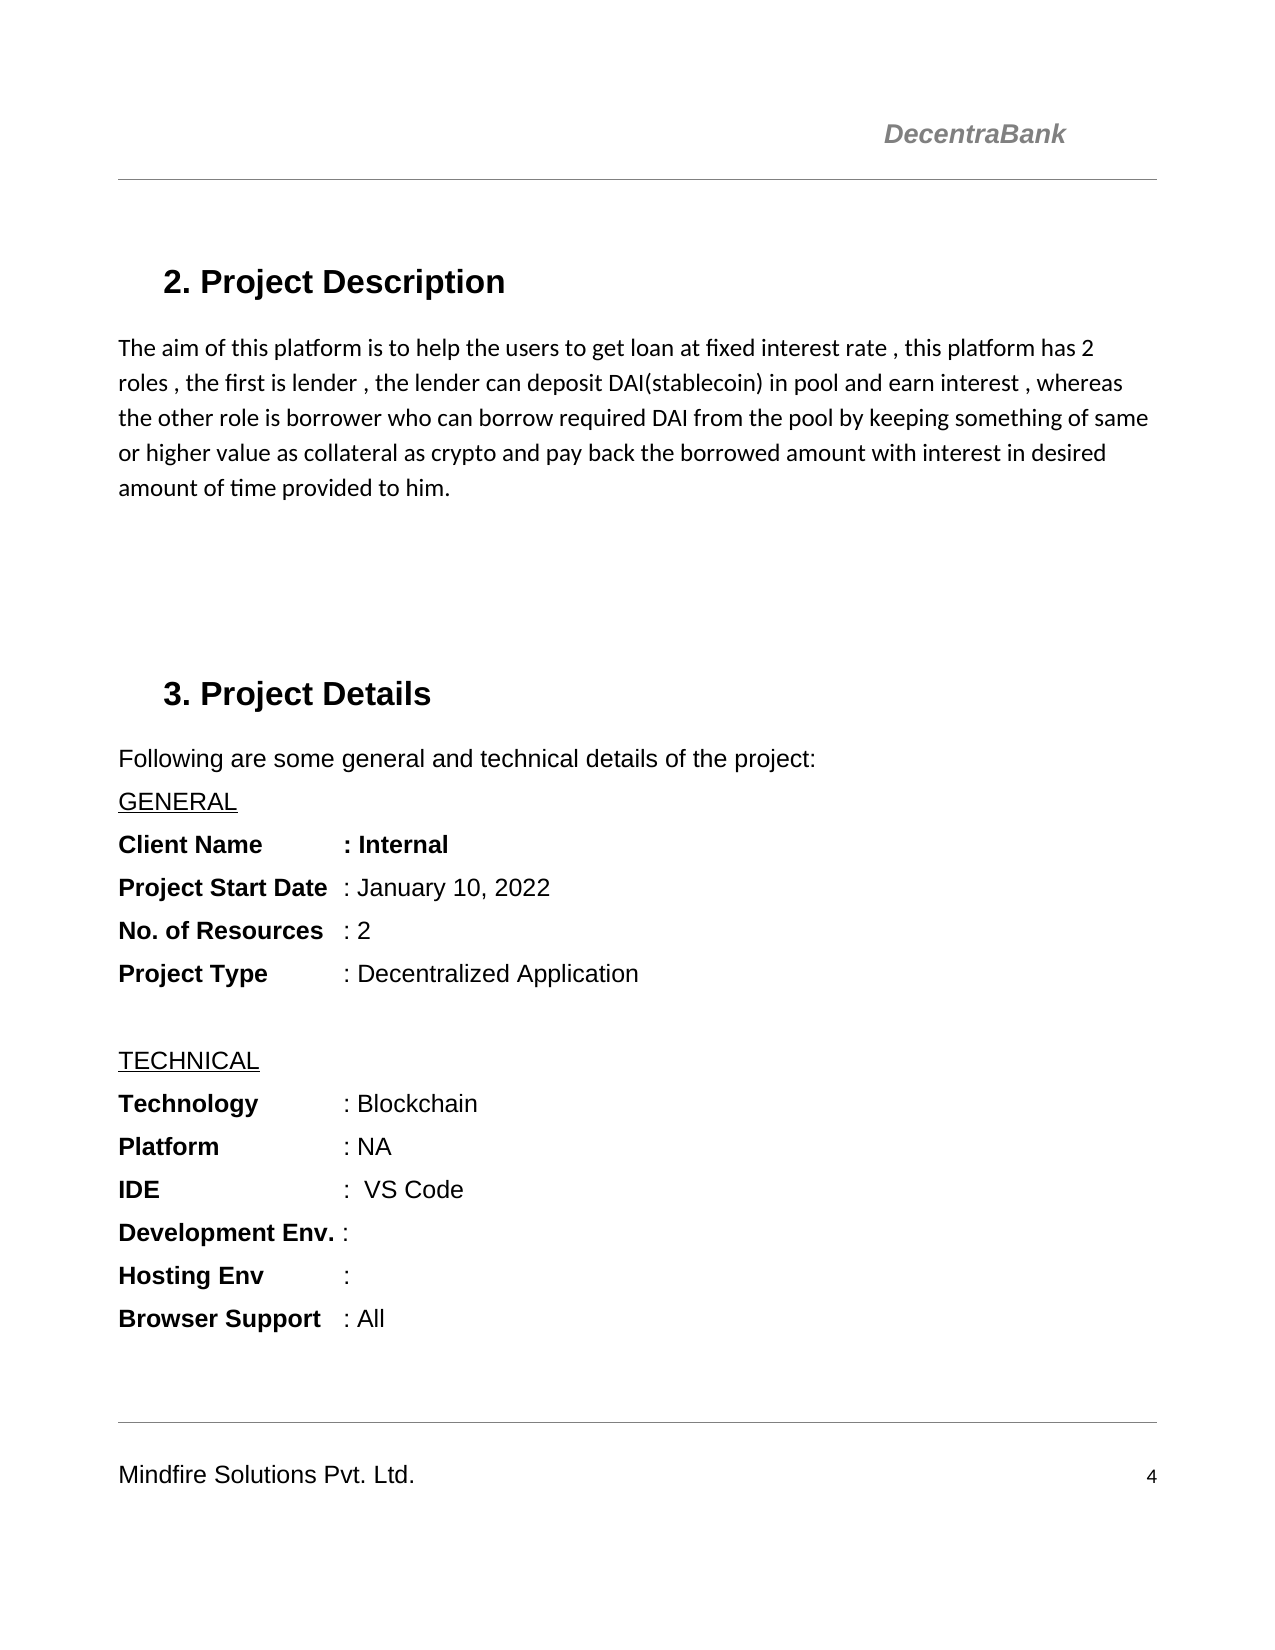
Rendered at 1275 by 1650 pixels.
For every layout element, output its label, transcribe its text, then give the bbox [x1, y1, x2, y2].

subtitle 2. Project Description [118, 262, 1157, 300]
text TECHNICAL [118, 1046, 1157, 1074]
text Project Type : Decentralized Application [118, 959, 1157, 988]
subtitle 3. Project Details [118, 674, 1157, 712]
text Following are some general and technical details of the project: [118, 744, 1157, 772]
text The aim of this platform is to help the users to get loan at fixed interest rate , this platform has 2 roles , the first is lender , the lender can deposit DAI(stablecoin) in pool and earn interest , whereas the other role is borrower who can borrow required DAI from the pool by keeping something of same or higher value as collateral as crypto and pay back the borrowed amount with interest in desired amount of time provided to him. [118, 332, 1157, 502]
text No. of Resources : 2 [118, 916, 1157, 945]
text Development Env. : [118, 1218, 1157, 1247]
text GENERAL [118, 787, 1157, 816]
text Platform : NA [118, 1132, 1157, 1161]
text Client Name : Internal [118, 830, 1157, 859]
text Hosting Env : [118, 1261, 1157, 1290]
text IDE : VS Code [118, 1175, 1157, 1204]
text Project Start Date : January 10, 2022 [118, 873, 1157, 902]
text Browser Support : All [118, 1304, 1157, 1371]
text Technology : Blockchain [118, 1089, 1157, 1117]
